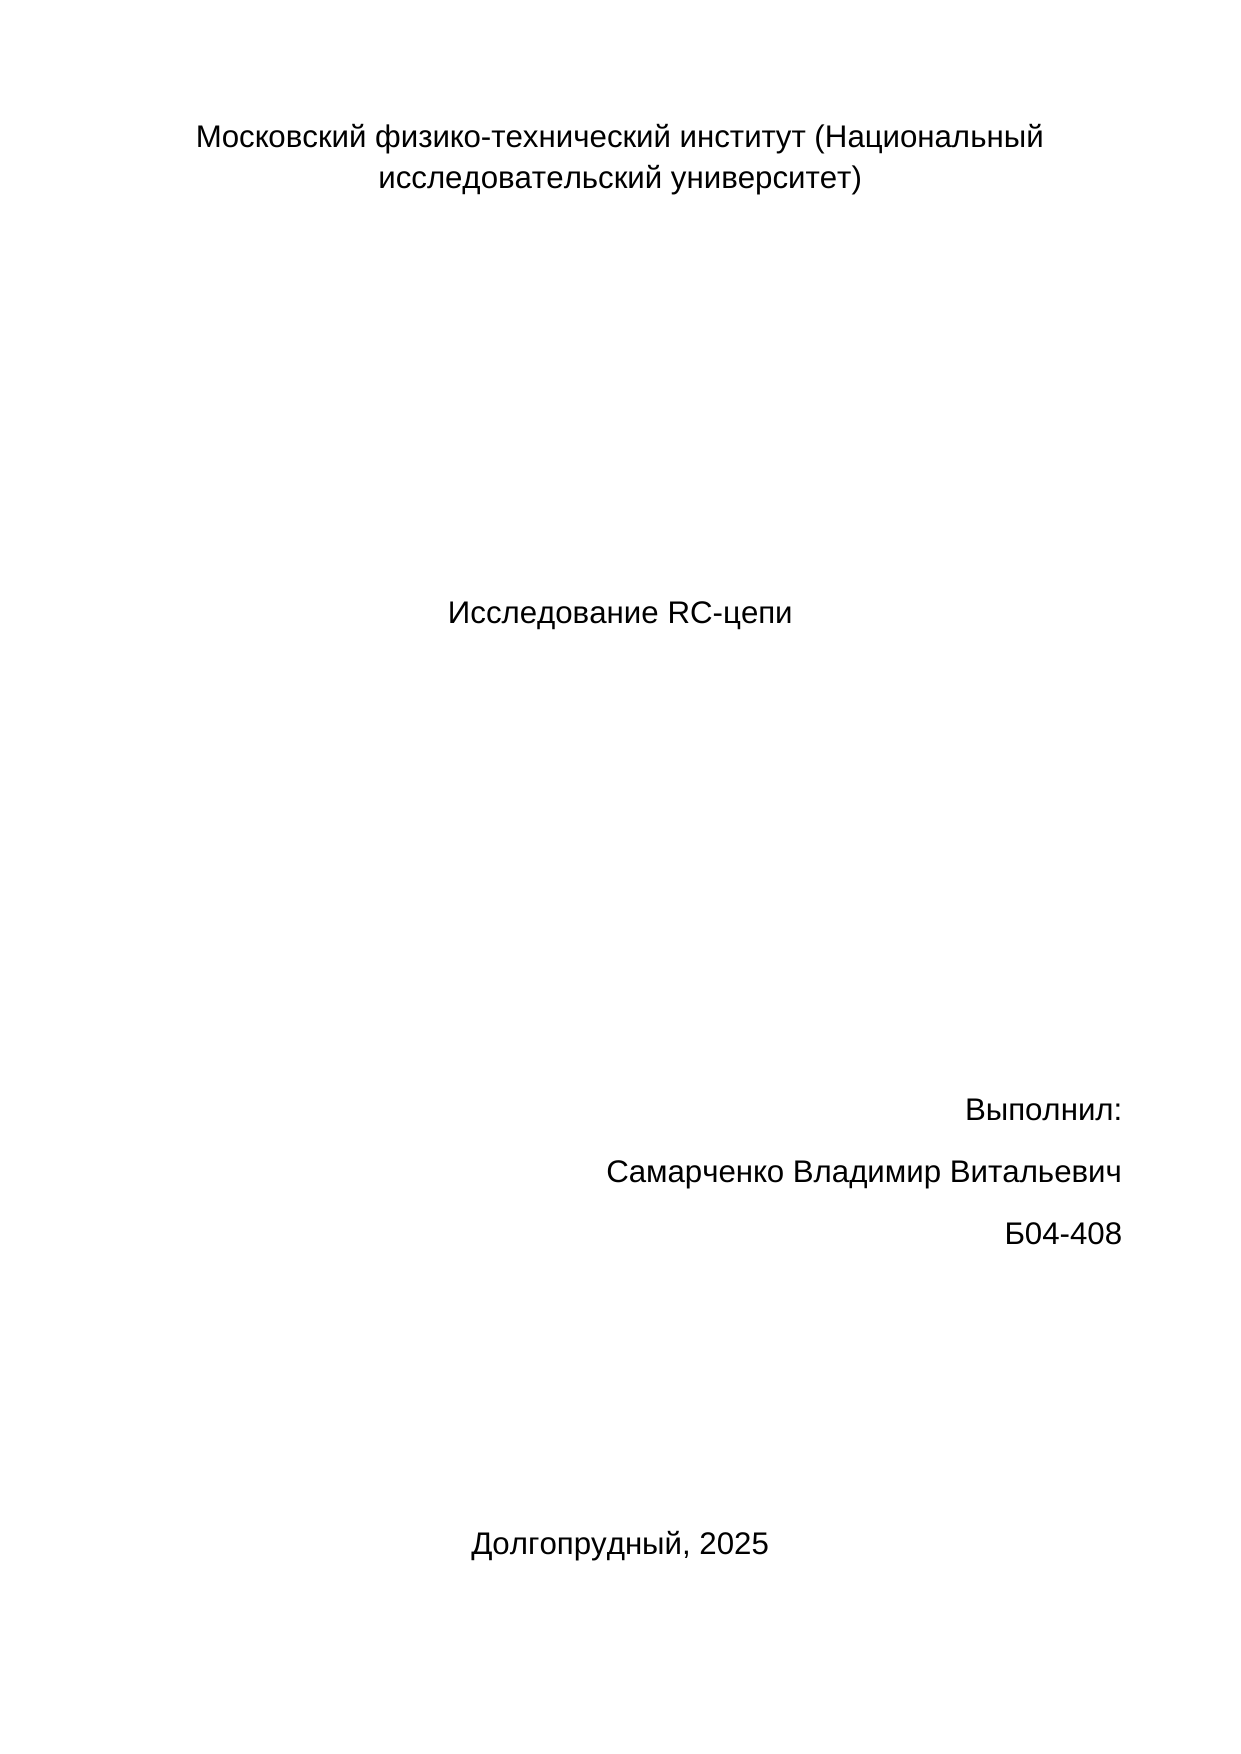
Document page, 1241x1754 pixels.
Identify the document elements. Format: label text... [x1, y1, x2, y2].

text Самарченко Владимир Витальевич [118, 1153, 1122, 1189]
text Долгопрудный, 2025 [118, 1525, 1122, 1561]
text Выполнил: [118, 1091, 1122, 1127]
text Б04-408 [118, 1215, 1122, 1251]
text Московский физико-технический институт (Национальный исследовательский университет) [118, 118, 1122, 195]
text Исследование RC-цепи [118, 594, 1122, 630]
